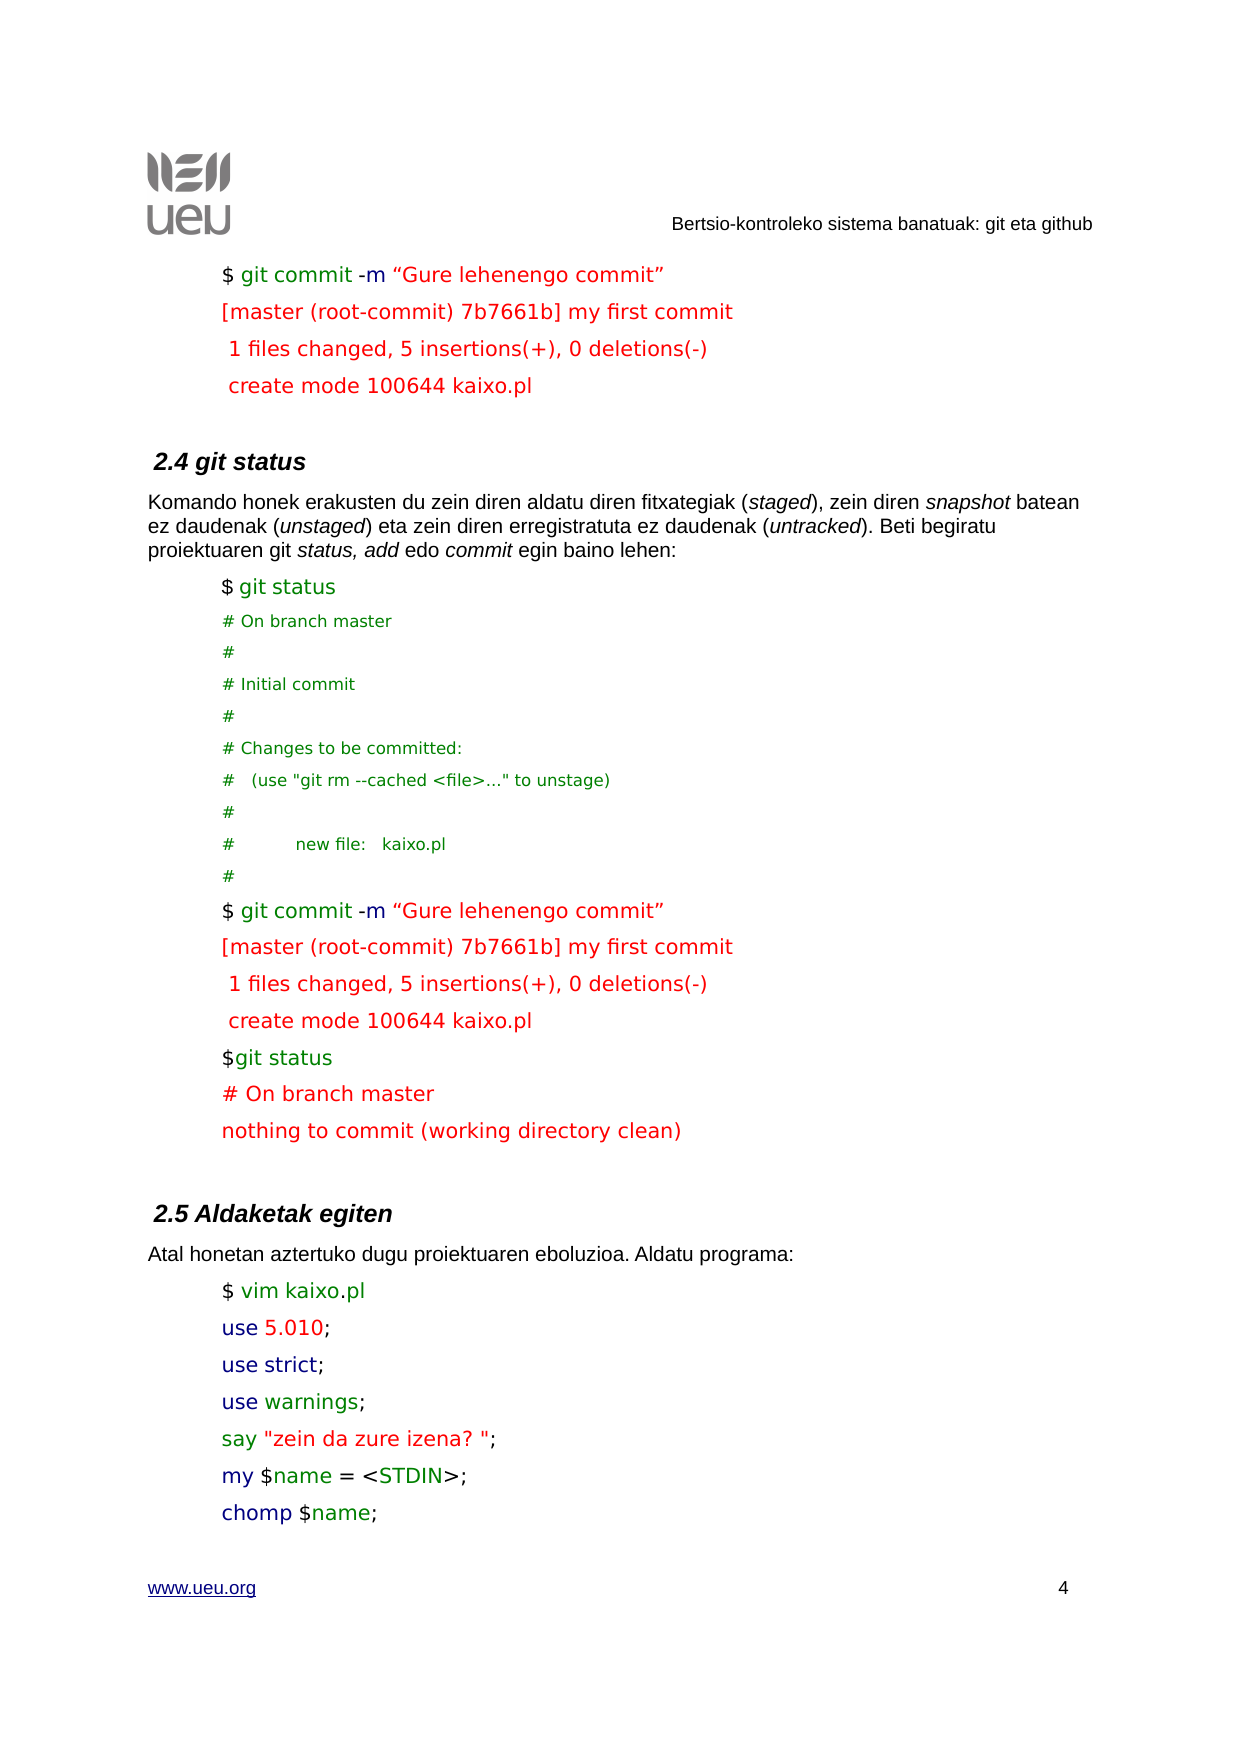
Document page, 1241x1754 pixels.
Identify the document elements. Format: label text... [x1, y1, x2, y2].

text chomp $name; [221, 1501, 1093, 1525]
text $ git commit -m “Gure lehenengo commit” [221, 263, 1093, 288]
text 1 files changed, 5 insertions(+), 0 deletions(-) [221, 972, 1093, 996]
text 1 files changed, 5 insertions(+), 0 deletions(-) [221, 337, 1093, 361]
text [master (root-commit) 7b7661b] my first commit [221, 935, 1093, 960]
text $ vim kaixo.pl [221, 1279, 1093, 1303]
subtitle 2.4 git status [151, 447, 1093, 476]
subtitle 2.5 Aldaketak egiten [151, 1199, 1093, 1228]
text [master (root-commit) 7b7661b] my first commit [221, 300, 1093, 324]
text # [221, 643, 1093, 663]
text # [221, 867, 1093, 886]
text say "zein da zure izena? "; [221, 1427, 1093, 1451]
text Komando honek erakusten du zein diren aldatu diren fitxategiak (staged), zein diren snapshot batean ez daudenak (unstaged) eta zein diren erregistratuta ez daudenak (untracked). Beti begiratu proiektuaren git status, add edo commit egin baino lehen: [148, 490, 1093, 562]
text Atal honetan aztertuko dugu proiektuaren eboluzioa. Aldatu programa: [148, 1242, 1093, 1266]
text # Changes to be committed: [221, 739, 1093, 758]
picture [147, 152, 231, 235]
text my $name = <STDIN>; [221, 1464, 1093, 1488]
text # [221, 803, 1093, 822]
text use warnings; [221, 1390, 1093, 1414]
text # On branch master [221, 612, 1093, 631]
text # On branch master [221, 1082, 1093, 1107]
text # (use "git rm --cached <file>..." to unstage) [221, 771, 1093, 790]
text # [221, 707, 1093, 727]
text use 5.010; [221, 1316, 1093, 1340]
text # Initial commit [221, 675, 1093, 695]
text $ git status [221, 574, 1093, 599]
text use strict; [221, 1353, 1093, 1377]
text nothing to commit (working directory clean) [221, 1119, 1093, 1143]
text # new file: kaixo.pl [221, 835, 1093, 854]
text $ git commit -m “Gure lehenengo commit” [221, 898, 1093, 923]
text create mode 100644 kaixo.pl [221, 374, 1093, 398]
text create mode 100644 kaixo.pl [221, 1009, 1093, 1033]
text $git status [221, 1046, 1093, 1070]
